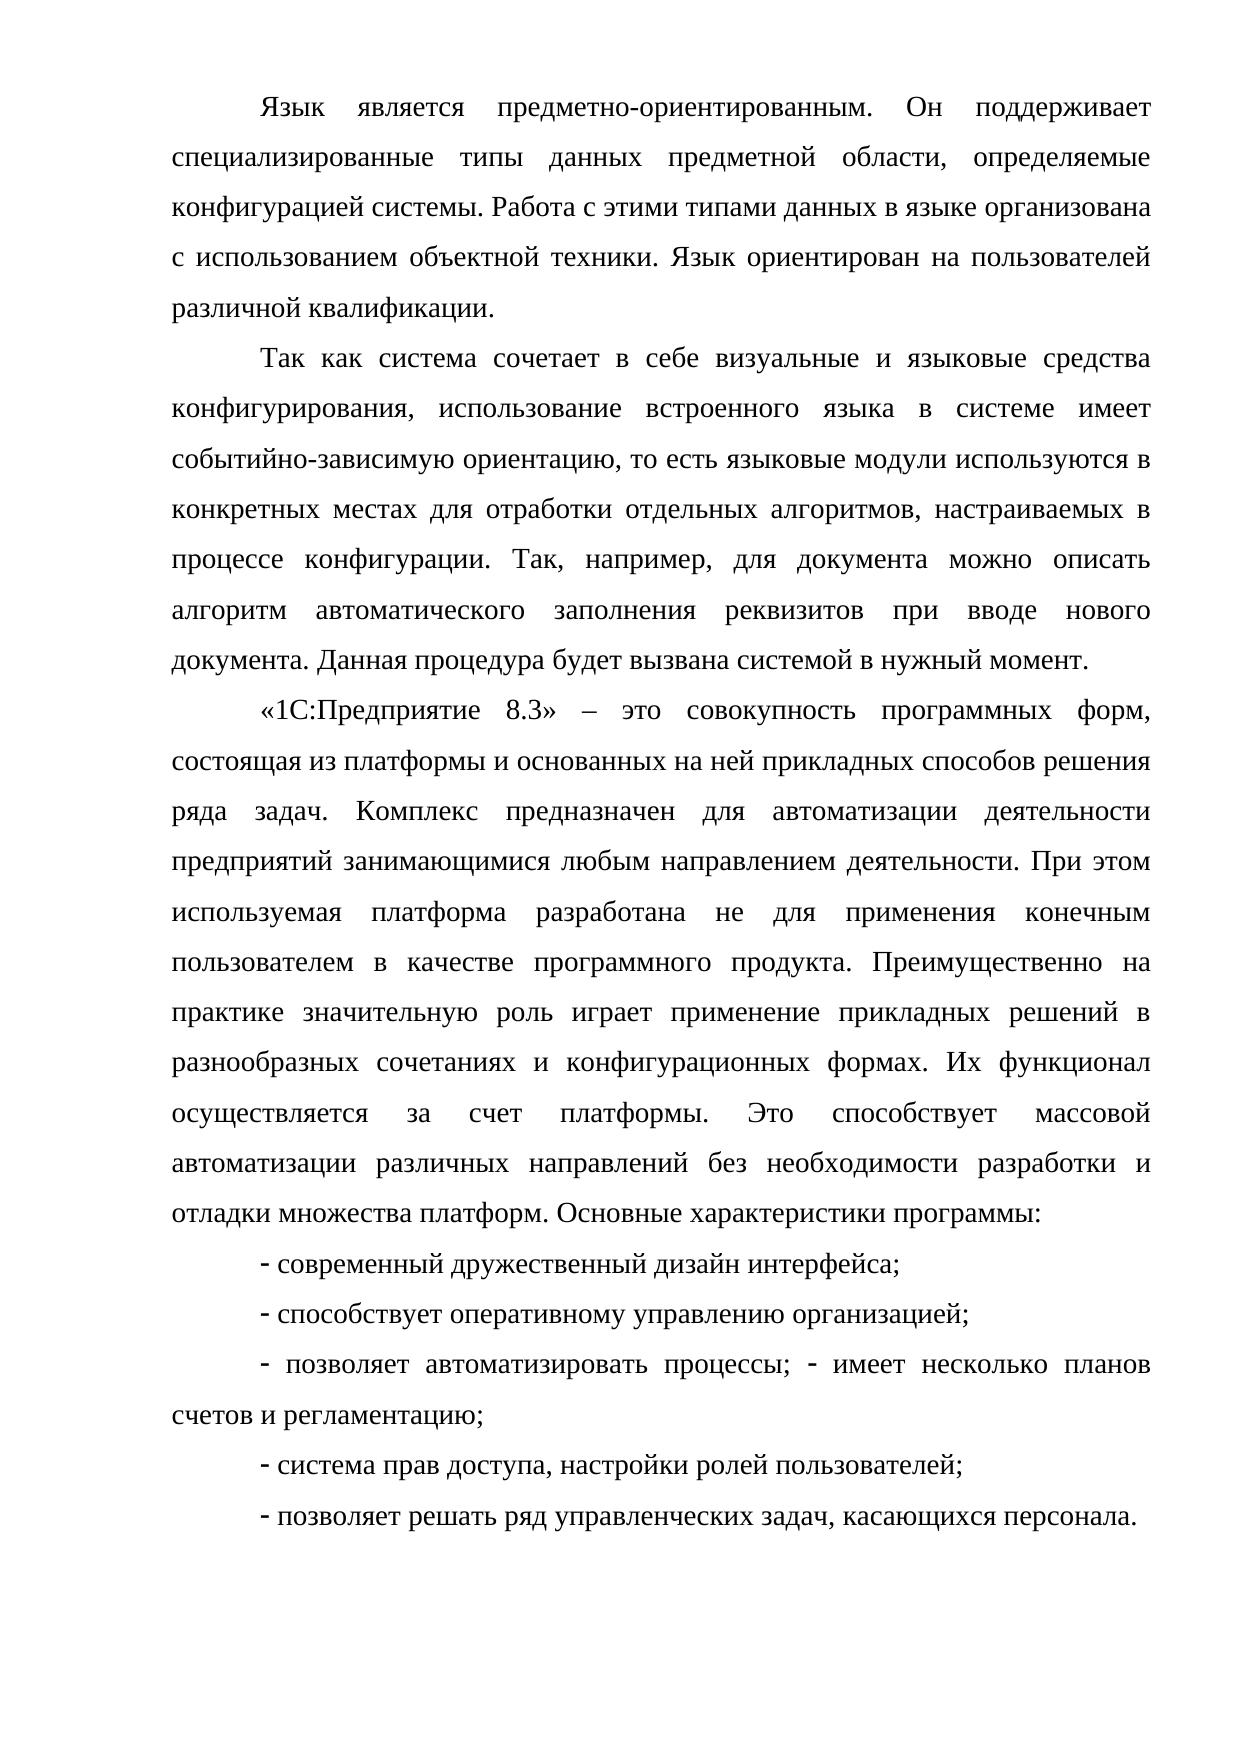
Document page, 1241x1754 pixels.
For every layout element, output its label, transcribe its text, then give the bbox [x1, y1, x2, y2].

text Так как система сочетает в себе визуальные и языковые средства конфигурирования, использование встроенного языка в системе имеет событийно-зависимую ориентацию, то есть языковые модули используются в конкретных местах для отработки отдельных алгоритмов, настраиваемых в процессе конфигурации. Так, например, для документа можно описать алгоритм автоматического заполнения реквизитов при вводе нового документа. Данная процедура будет вызвана системой в нужный момент. [171, 340, 1152, 676]
text  система прав доступа, настройки ролей пользователей; [171, 1447, 1152, 1481]
text  способствует оперативному управлению организацией; [171, 1296, 1152, 1330]
text  современный дружественный дизайн интерфейса; [171, 1246, 1152, 1279]
text  позволяет решать ряд управленческих задач, касающихся персонала. [171, 1498, 1152, 1531]
text Язык является предметно-ориентированным. Он поддерживает специализированные типы данных предметной области, определяемые конфигурацией системы. Работа с этими типами данных в языке организована с использованием объектной техники. Язык ориентирован на пользователей различной квалификации. [171, 89, 1152, 323]
text «1С:Предприятие 8.3» – это совокупность программных форм, состоящая из платформы и основанных на ней прикладных способов решения ряда задач. Комплекс предназначен для автоматизации деятельности предприятий занимающимися любым направлением деятельности. При этом используемая платформа разработана не для применения конечным пользователем в качестве программного продукта. Преимущественно на практике значительную роль играет применение прикладных решений в разнообразных сочетаниях и конфигурационных формах. Их функционал осуществляется за счет платформы. Это способствует массовой автоматизации различных направлений без необходимости разработки и отладки множества платформ. Основные характеристики программы: [171, 692, 1152, 1229]
text  позволяет автоматизировать процессы;  имеет несколько планов счетов и регламентацию; [171, 1347, 1152, 1431]
